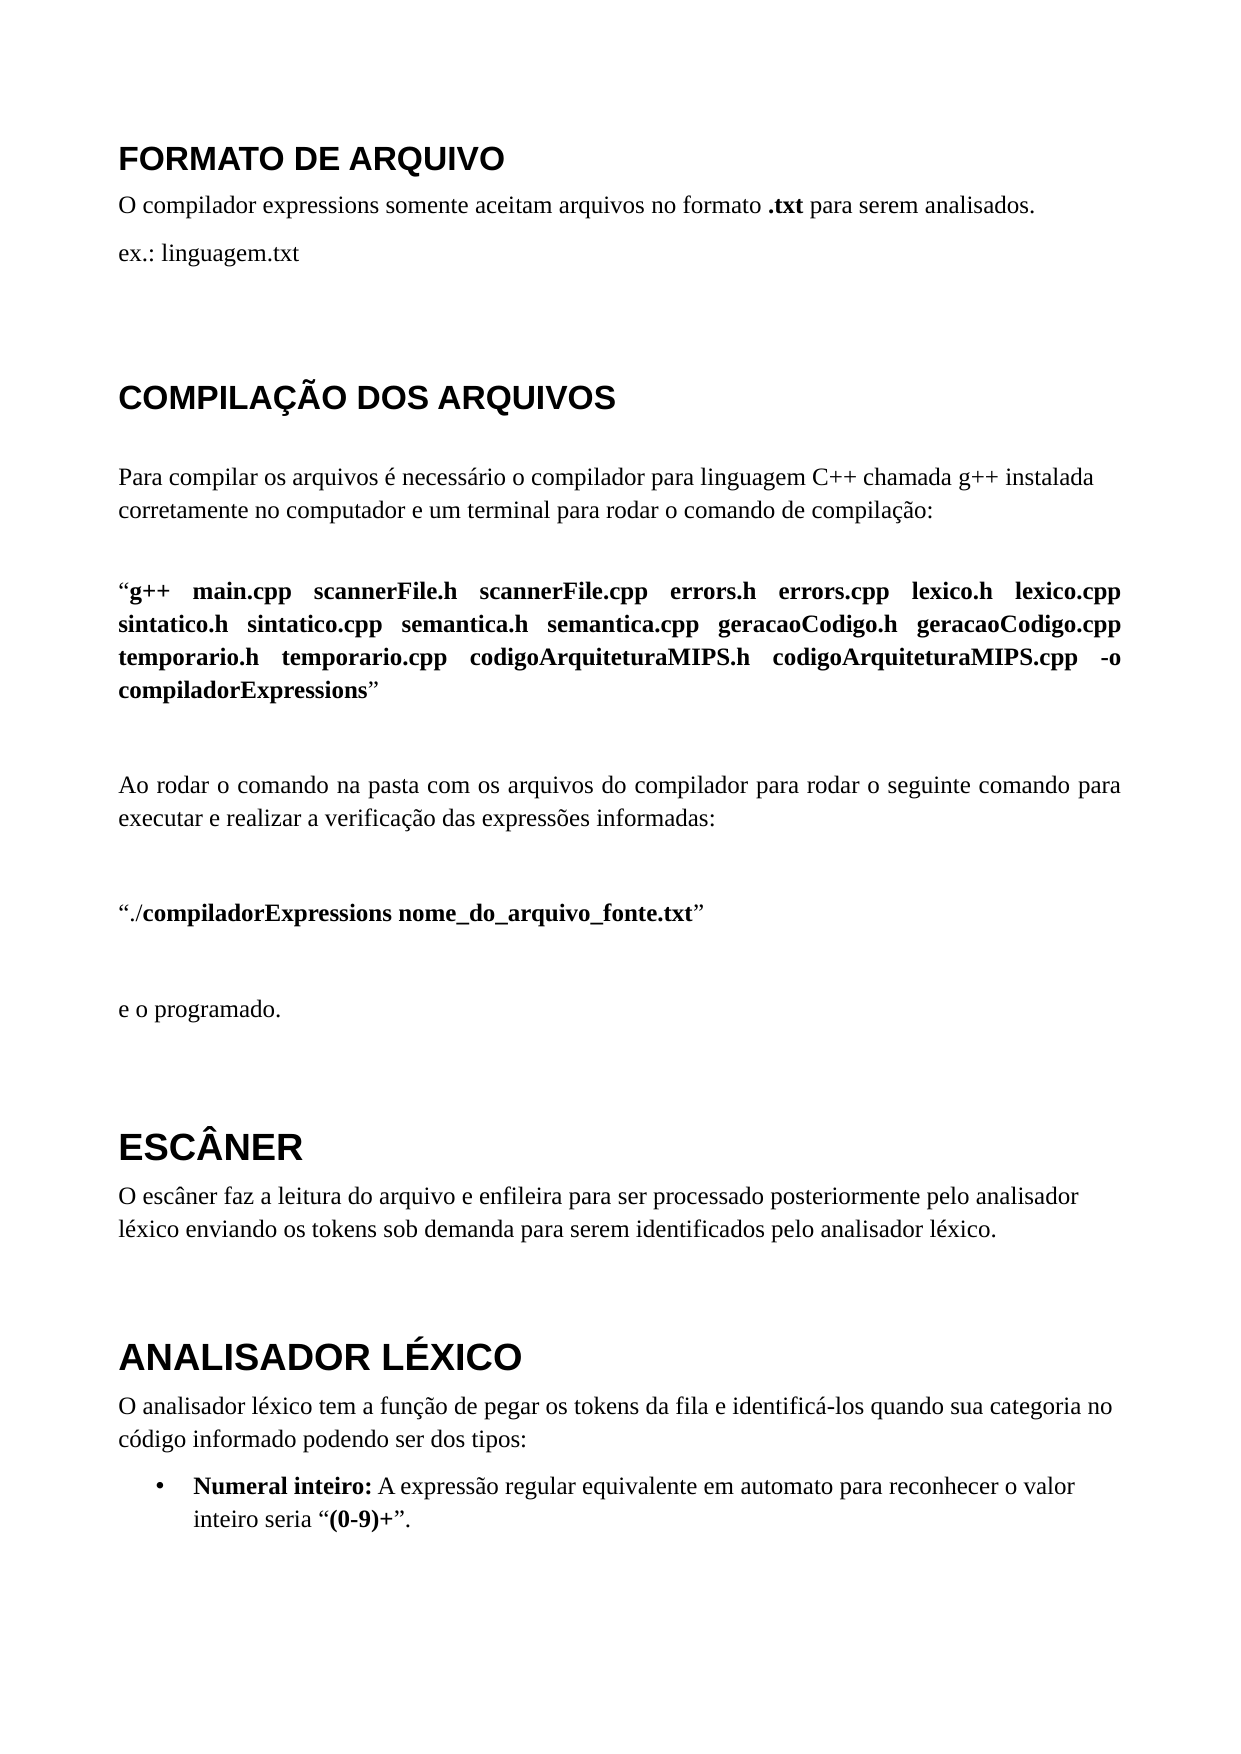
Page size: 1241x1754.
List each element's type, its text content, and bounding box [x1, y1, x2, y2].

subtitle FORMATO DE ARQUIVO [118, 139, 1122, 178]
text “./compiladorExpressions nome_do_arquivo_fonte.txt” [118, 898, 1122, 927]
text O compilador expressions somente aceitam arquivos no formato .txt para serem analisados. [118, 190, 1122, 219]
text Para compilar os arquivos é necessário o compilador para linguagem C++ chamada g++ instalada corretamente no computador e um terminal para rodar o comando de compilação: [118, 429, 1122, 524]
text ex.: linguagem.txt [118, 238, 1122, 266]
text O escâner faz a leitura do arquivo e enfileira para ser processado posteriormente pelo analisador léxico enviando os tokens sob demanda para serem identificados pelo analisador léxico. [118, 1181, 1122, 1243]
subtitle ESCÂNER [118, 1125, 1122, 1169]
text O analisador léxico tem a função de pegar os tokens da fila e identificá-los quando sua categoria no código informado podendo ser dos tipos: [118, 1391, 1122, 1452]
text Ao rodar o comando na pasta com os arquivos do compilador para rodar o seguinte comando para executar e realizar a verificação das expressões informadas: [118, 770, 1122, 832]
text “g++ main.cpp scannerFile.h scannerFile.cpp errors.h errors.cpp lexico.h lexico.cpp sintatico.h sintatico.cpp semantica.h semantica.cpp geracaoCodigo.h geracaoCodigo.cpp temporario.h temporario.cpp codigoArquiteturaMIPS.h codigoArquiteturaMIPS.cpp -o compiladorExpressions” [118, 543, 1122, 704]
text e o programado. [118, 994, 1122, 1022]
subtitle ANALISADOR LÉXICO [118, 1334, 1122, 1378]
list Numeral inteiro: A expressão regular equivalente em automato para reconhecer o valor inteiro seria “(0-9)+”. [156, 1471, 1122, 1533]
subtitle COMPILAÇÃO DOS ARQUIVOS [118, 378, 1122, 417]
